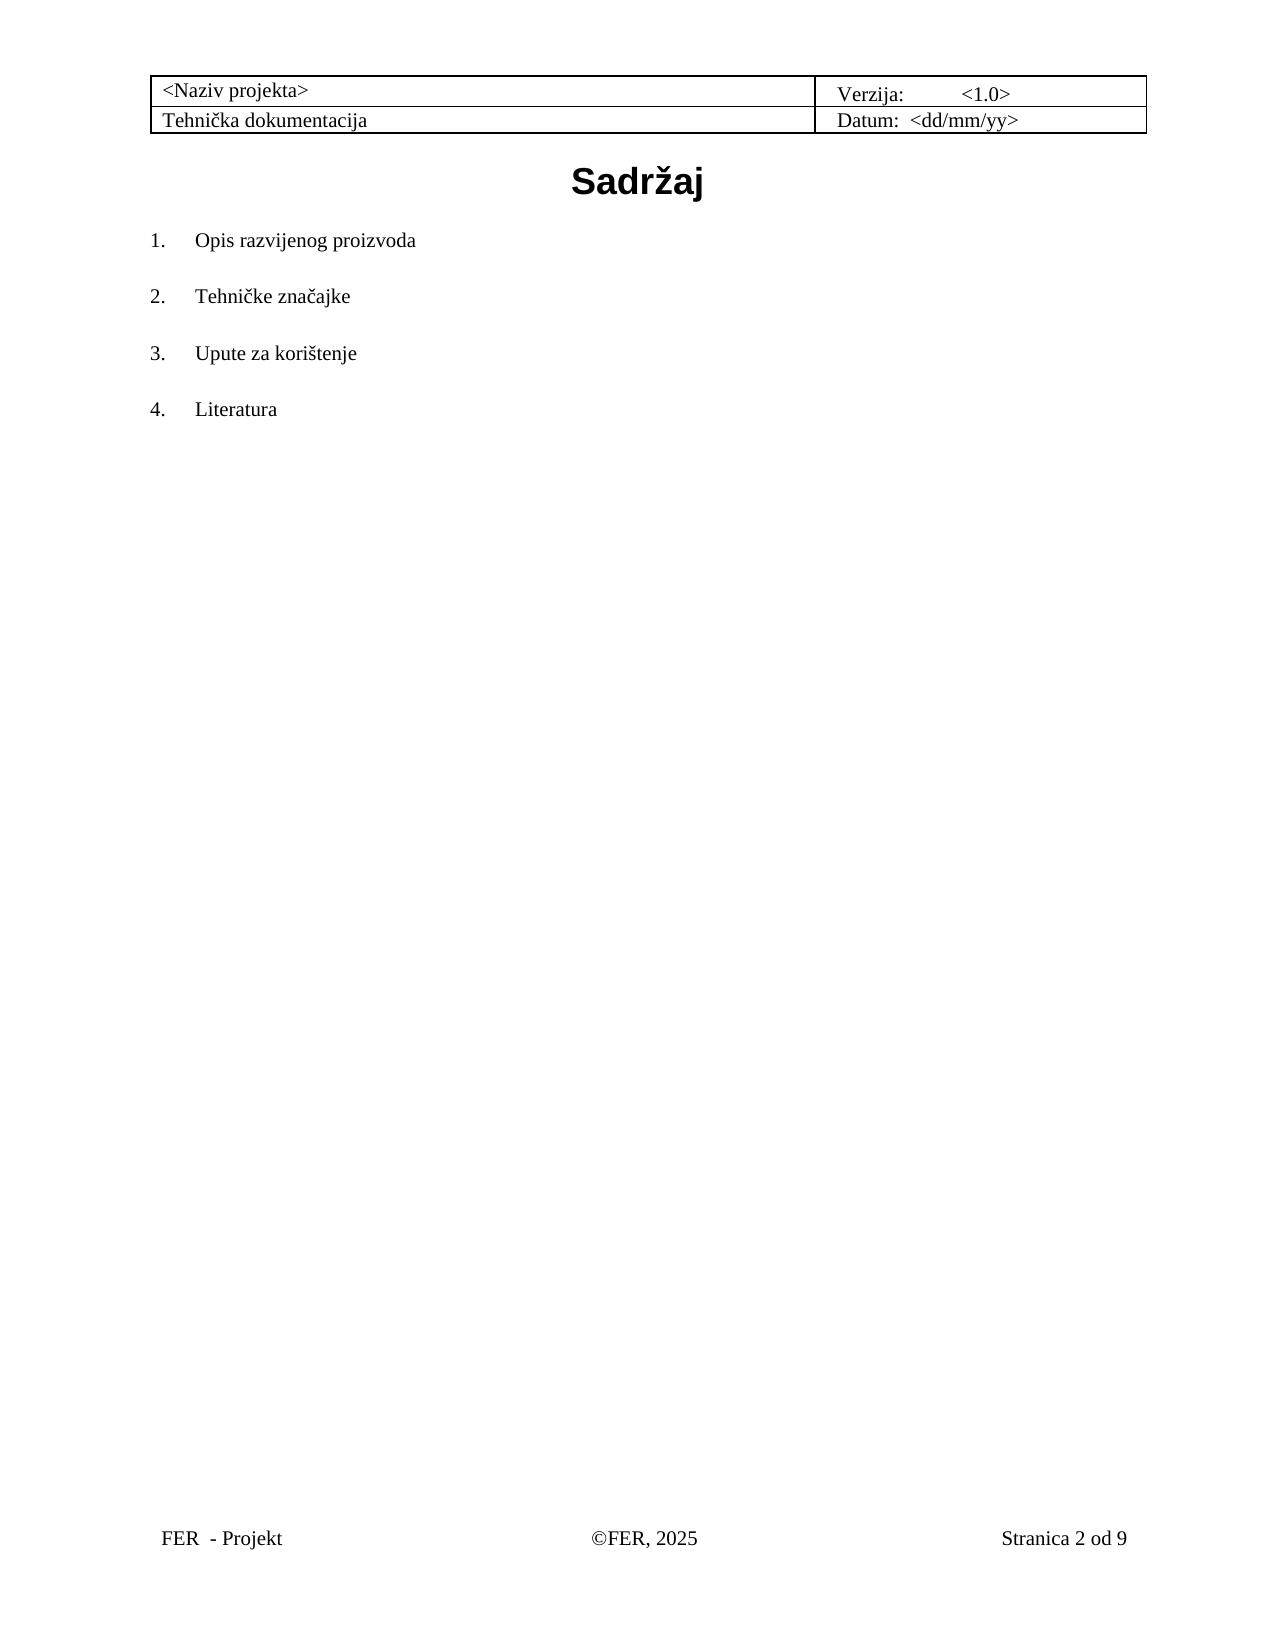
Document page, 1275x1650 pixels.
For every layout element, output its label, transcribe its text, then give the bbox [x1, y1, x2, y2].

title Sadržaj [150, 159, 1125, 202]
text 2. Tehničke značajke 5 [150, 283, 1050, 308]
text 1. Opis razvijenog proizvoda 4 [150, 227, 1050, 252]
text 3. Upute za korištenje 6 [150, 339, 1050, 364]
text 4. Literatura 7 [150, 396, 1050, 421]
